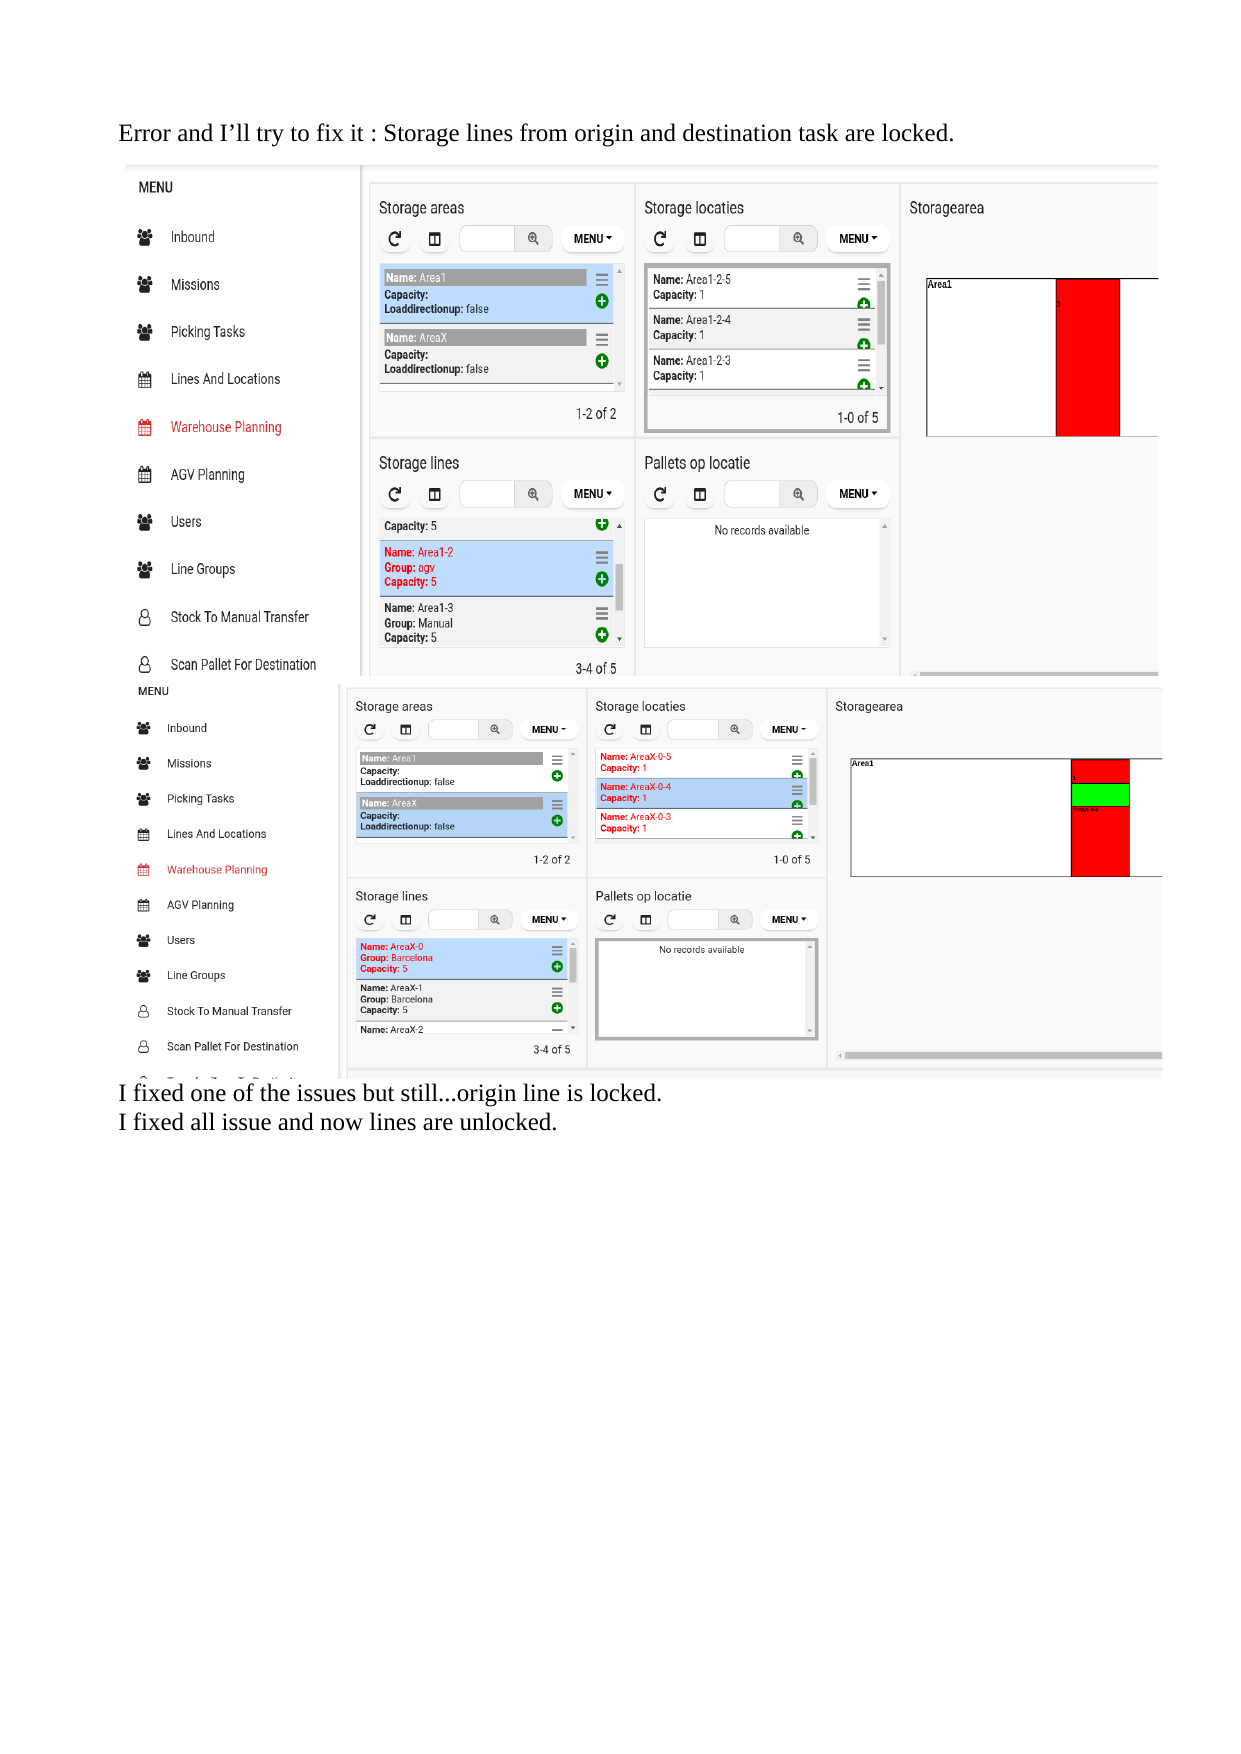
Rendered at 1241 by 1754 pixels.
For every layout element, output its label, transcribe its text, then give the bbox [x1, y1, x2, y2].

picture [126, 684, 1163, 1079]
text I fixed one of the issues but still...origin line is locked. [118, 147, 1122, 1107]
text I fixed all issue and now lines are unlocked. [118, 1107, 1122, 1136]
picture [125, 165, 1159, 676]
text Error and I’ll try to fix it : Storage lines from origin and destination task are locked. [118, 118, 1122, 147]
